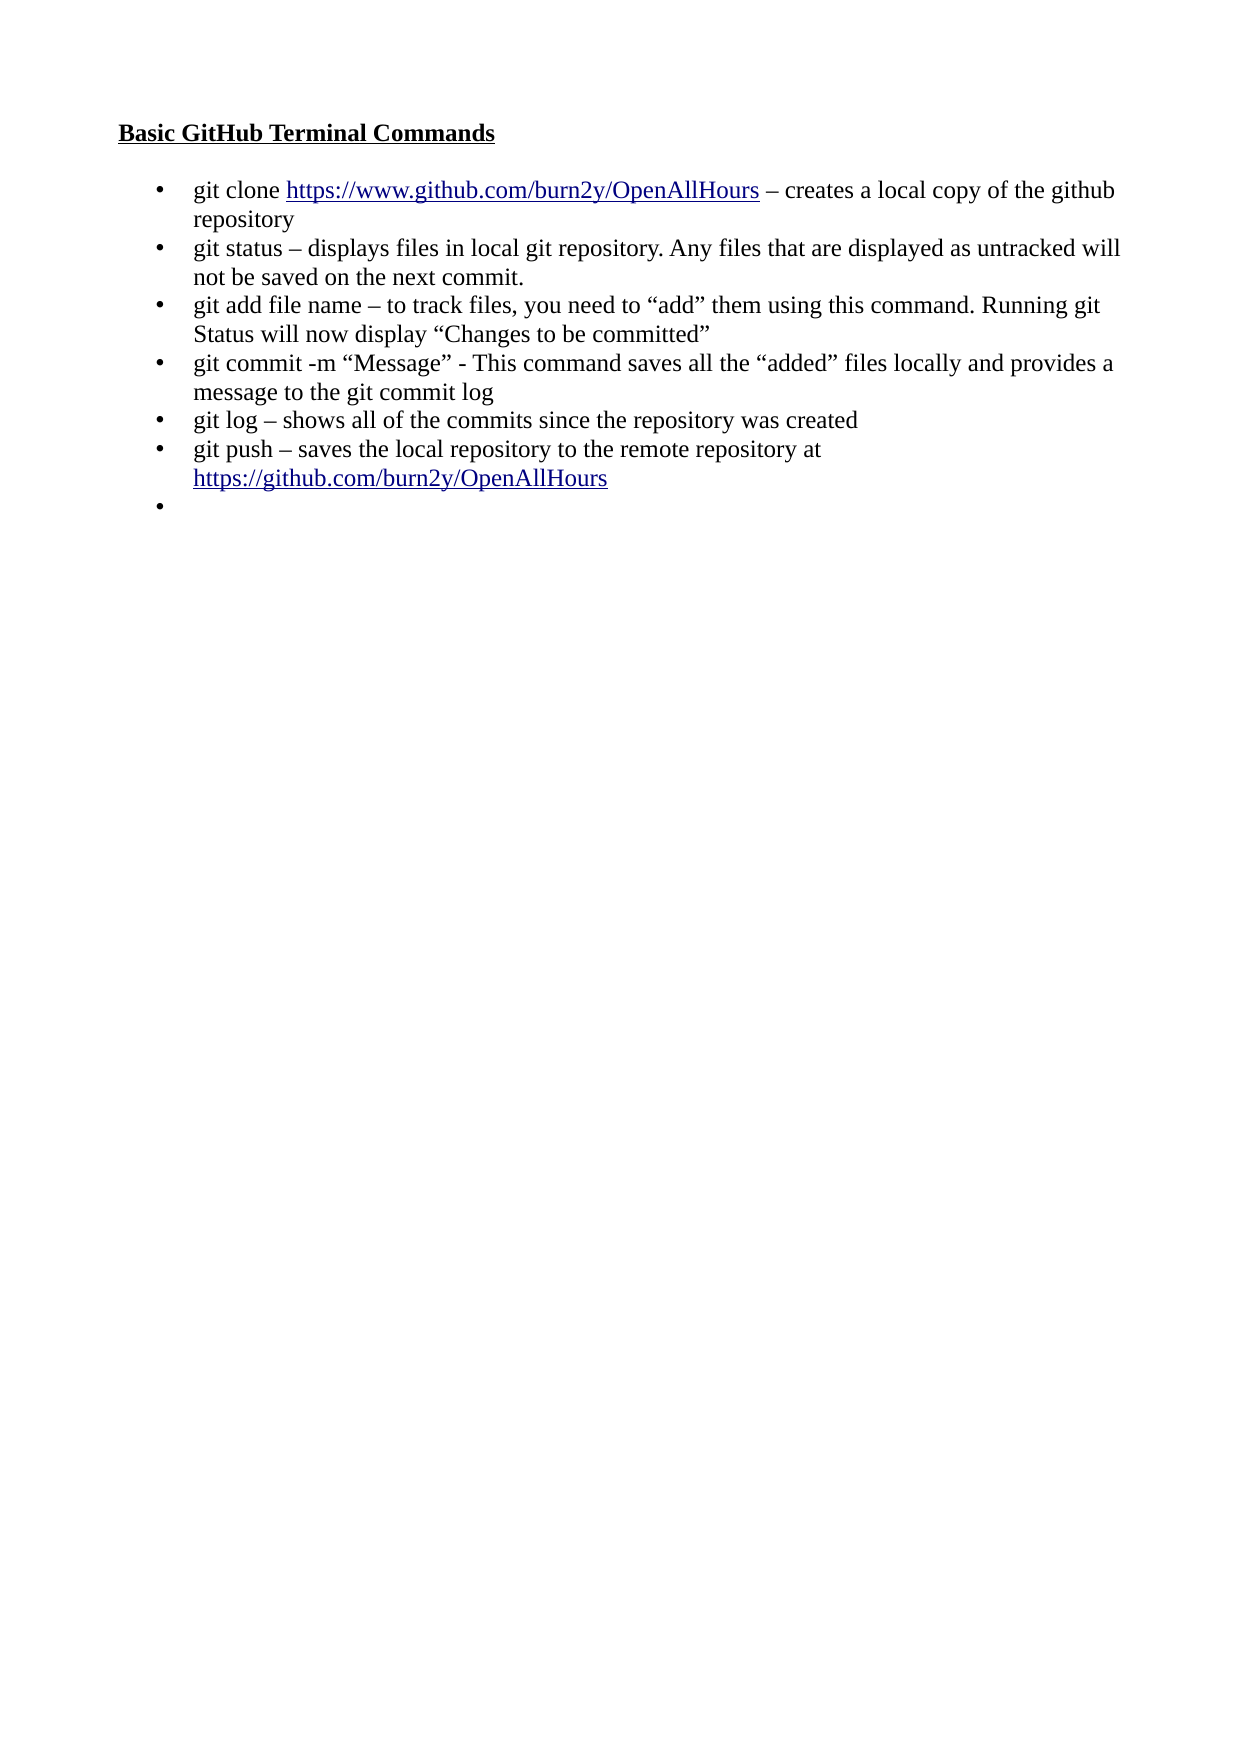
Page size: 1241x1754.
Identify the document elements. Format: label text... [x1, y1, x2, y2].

list git clone https://www.github.com/burn2y/OpenAllHours – creates a local copy of the github repository [156, 176, 1122, 233]
list git log – shows all of the commits since the repository was created [156, 406, 1122, 434]
text Basic GitHub Terminal Commands [118, 118, 1122, 147]
list git status – displays files in local git repository. Any files that are displayed as untracked will not be saved on the next commit. [156, 233, 1122, 291]
list git commit -m “Message” - This command saves all the “added” files locally and provides a message to the git commit log [156, 348, 1122, 406]
list git add file name – to track files, you need to “add” them using this command. Running git Status will now display “Changes to be committed” [156, 291, 1122, 348]
list git push – saves the local repository to the remote repository at https://github.com/burn2y/OpenAllHours [156, 434, 1122, 492]
